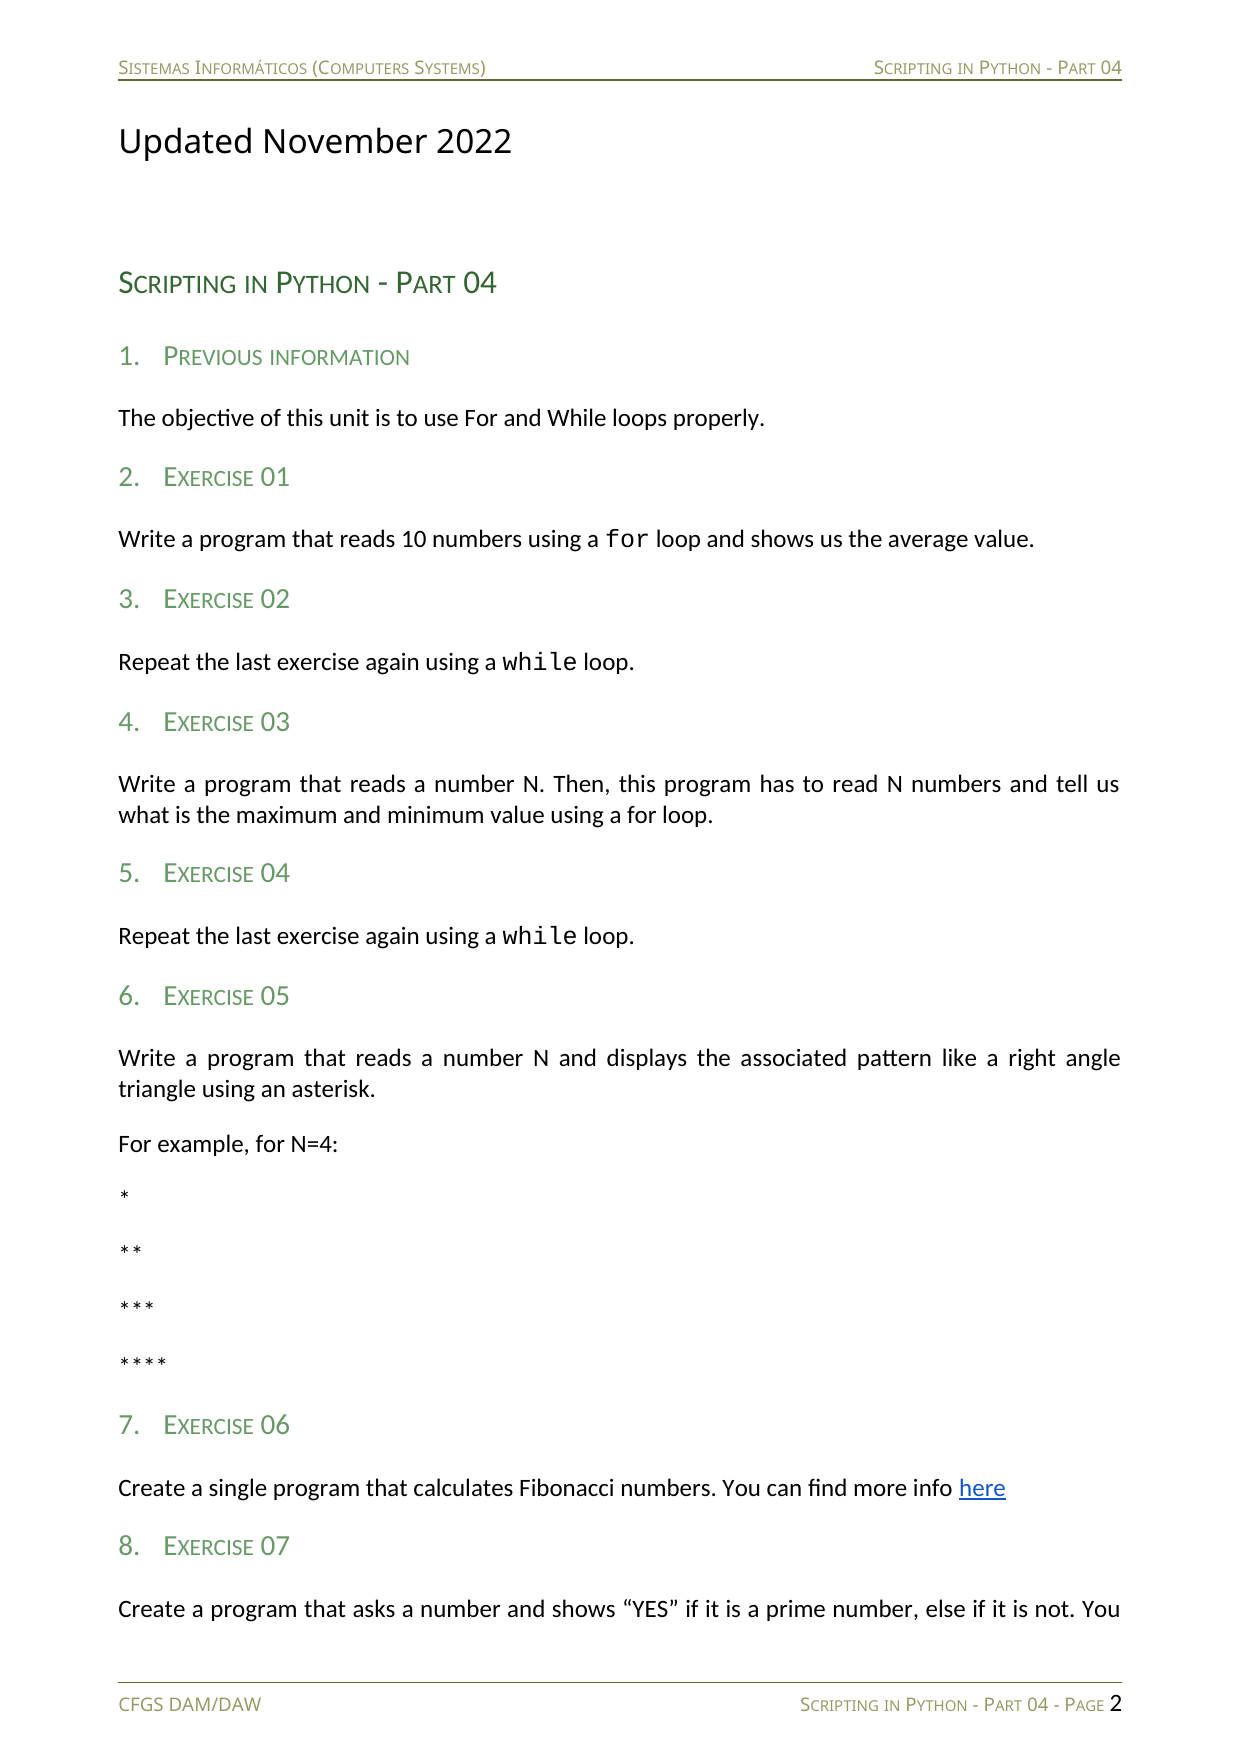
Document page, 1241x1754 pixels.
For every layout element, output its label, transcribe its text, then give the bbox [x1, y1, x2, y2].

text Write a program that reads a number N and displays the associated pattern like a right angle triangle using an asterisk. [118, 1043, 1122, 1104]
subtitle Exercise 04 [118, 854, 1122, 890]
text The objective of this unit is to use For and While loops properly. [118, 402, 1122, 433]
subtitle Exercise 01 [118, 458, 1122, 493]
text Write a program that reads a number N. Then, this program has to read N numbers and tell us what is the maximum and minimum value using a for loop. [118, 768, 1122, 829]
text Updated November 2022 [118, 118, 1122, 163]
text For example, for N=4: [118, 1129, 1122, 1159]
text Repeat the last exercise again using a while loop. [118, 646, 1122, 678]
subtitle Exercise 06 [118, 1406, 1122, 1442]
text *** [118, 1295, 1122, 1326]
text * [118, 1184, 1122, 1215]
text Create a program that asks a number and shows “YES” if it is a prime number, else if it is not. You [118, 1593, 1122, 1624]
subtitle Exercise 02 [118, 580, 1122, 616]
text Scripting in Python - Part 04 [118, 261, 1122, 302]
subtitle Exercise 05 [118, 977, 1122, 1012]
subtitle Exercise 07 [118, 1527, 1122, 1563]
text **** [118, 1351, 1122, 1381]
text ** [118, 1240, 1122, 1270]
subtitle Exercise 03 [118, 703, 1122, 738]
text Repeat the last exercise again using a while loop. [118, 920, 1122, 952]
subtitle Previous information [118, 337, 1122, 372]
text Create a single program that calculates Fibonacci numbers. You can find more info here [118, 1472, 1122, 1502]
text Write a program that reads 10 numbers using a for loop and shows us the average value. [118, 523, 1122, 555]
